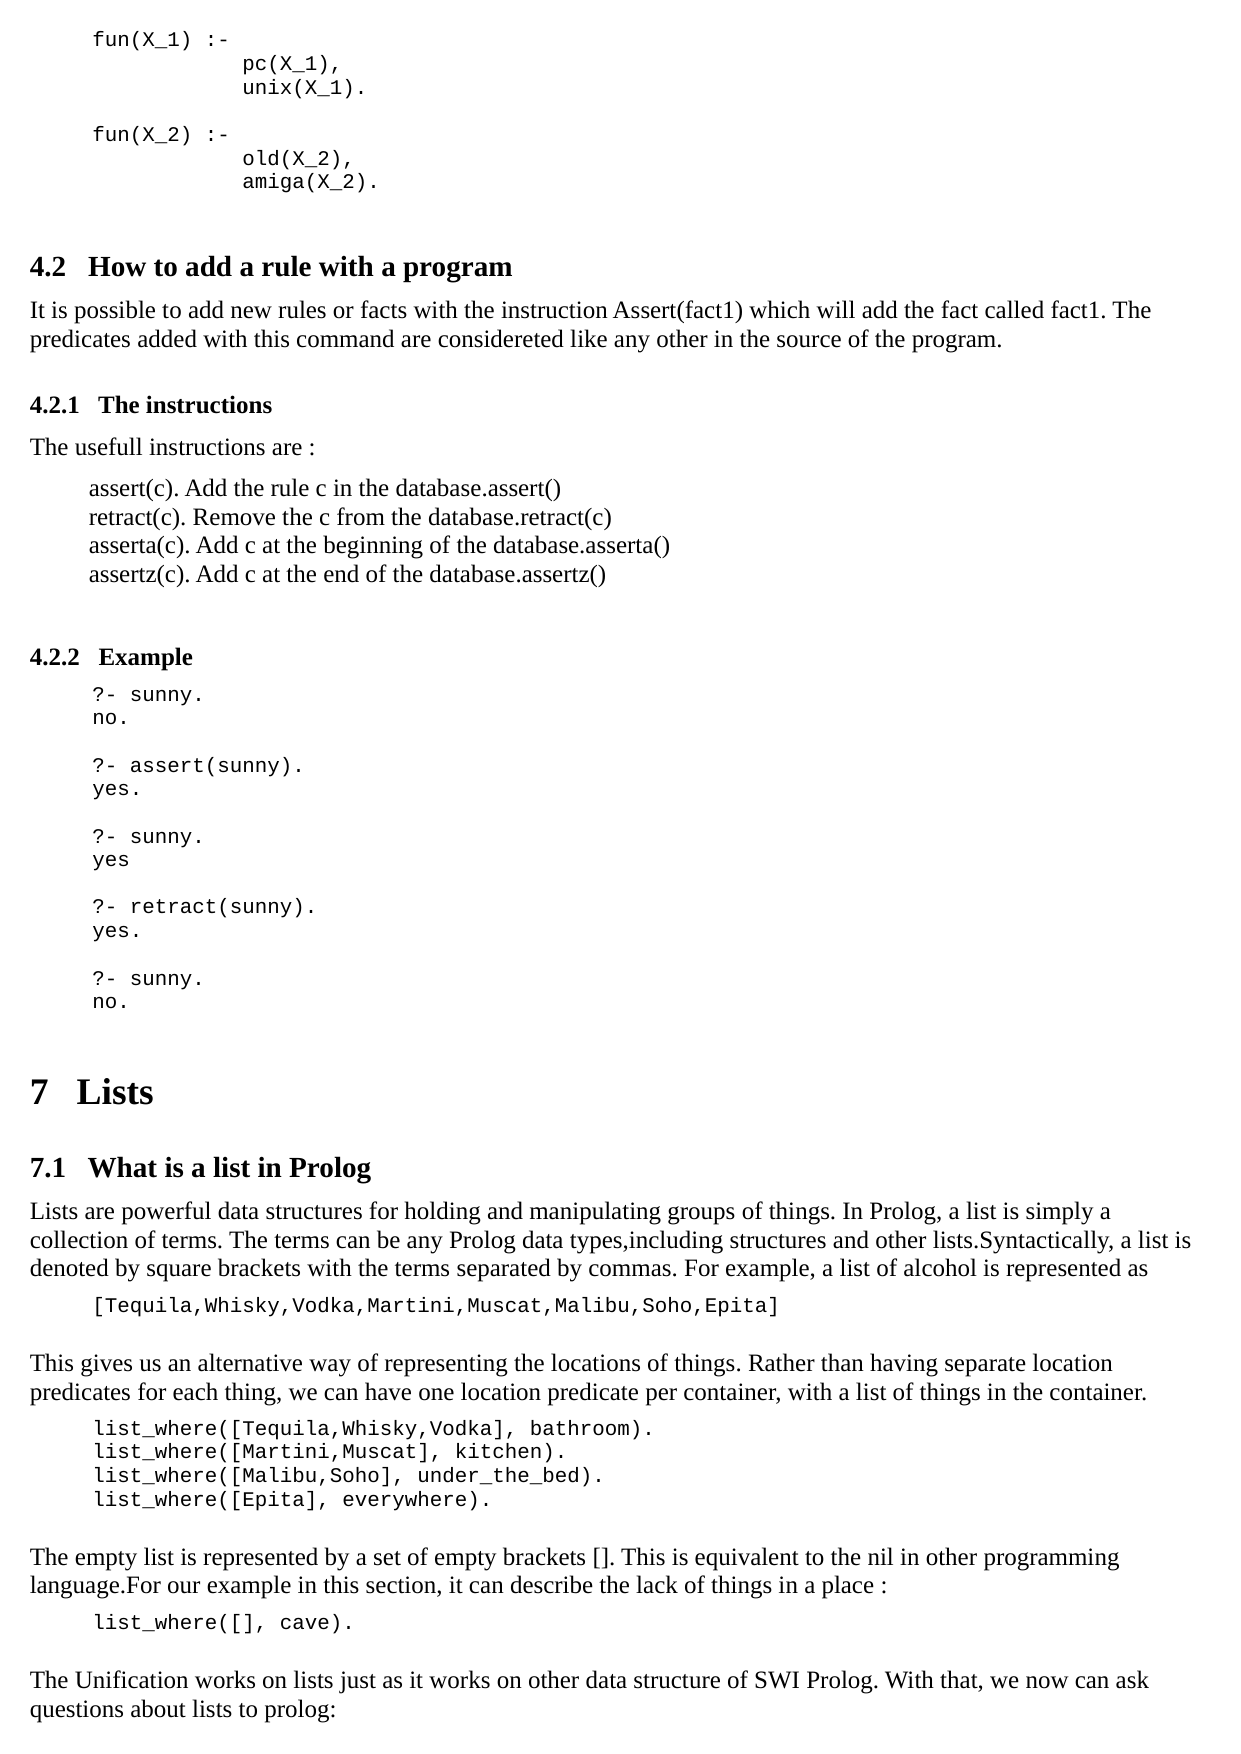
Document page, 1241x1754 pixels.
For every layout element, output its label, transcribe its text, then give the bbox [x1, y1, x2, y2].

text yes. [29, 920, 1211, 944]
list retract(c). Remove the c from the database.retract(c) [88, 502, 1211, 531]
text yes [29, 849, 1211, 873]
text fun(X_1) :- [29, 29, 1211, 53]
text The Unification works on lists just as it works on other data structure of SWI Prolog. With that, we now can ask questions about lists to prolog: [29, 1665, 1211, 1722]
text yes. [29, 778, 1211, 802]
subtitle 7 Lists [29, 1069, 1211, 1112]
subtitle 7.1 What is a list in Prolog [29, 1150, 1211, 1183]
text ?- assert(sunny). [29, 755, 1211, 778]
text Lists are powerful data structures for holding and manipulating groups of things. In Prolog, a list is simply a collection of terms. The terms can be any Prolog data types,including structures and other lists.Syntactically, a list is denoted by square brackets with the terms separated by commas. For example, a list of alcohol is represented as [29, 1196, 1211, 1282]
text pc(X_1), [29, 53, 1211, 77]
text ?- retract(sunny). [29, 897, 1211, 920]
list asserta(c). Add c at the beginning of the database.asserta() [88, 531, 1211, 559]
text The empty list is represented by a set of empty brackets []. This is equivalent to the nil in other programming language.For our example in this section, it can describe the lack of things in a place : [29, 1542, 1211, 1599]
subtitle 4.2 How to add a rule with a program [29, 249, 1211, 283]
list assert(c). Add the rule c in the database.assert() [88, 473, 1211, 502]
text list_where([], cave). [29, 1612, 1211, 1636]
subtitle 4.2.2 Example [29, 642, 1211, 671]
text ?- sunny. [29, 684, 1211, 707]
subtitle 4.2.1 The instructions [29, 391, 1211, 419]
text amiga(X_2). [29, 171, 1211, 195]
text list_where([Martini,Muscat], kitchen). [29, 1441, 1211, 1465]
text list_where([Epita], everywhere). [29, 1489, 1211, 1512]
text list_where([Tequila,Whisky,Vodka], bathroom). [29, 1418, 1211, 1441]
text unix(X_1). [29, 77, 1211, 100]
text This gives us an alternative way of representing the locations of things. Rather than having separate location predicates for each thing, we can have one location predicate per container, with a list of things in the container. [29, 1348, 1211, 1405]
text fun(X_2) :- [29, 124, 1211, 148]
text list_where([Malibu,Soho], under_the_bed). [29, 1465, 1211, 1489]
text It is possible to add new rules or facts with the instruction Assert(fact1) which will add the fact called fact1. The predicates added with this command are considereted like any other in the source of the program. [29, 296, 1211, 353]
text ?- sunny. [29, 826, 1211, 849]
text The usefull instructions are : [29, 432, 1211, 461]
text old(X_2), [29, 148, 1211, 171]
list assertz(c). Add c at the end of the database.assertz() [88, 559, 1211, 588]
text no. [29, 707, 1211, 731]
text [Tequila,Whisky,Vodka,Martini,Muscat,Malibu,Soho,Epita] [29, 1295, 1211, 1318]
text ?- sunny. [29, 967, 1211, 991]
text no. [29, 991, 1211, 1015]
